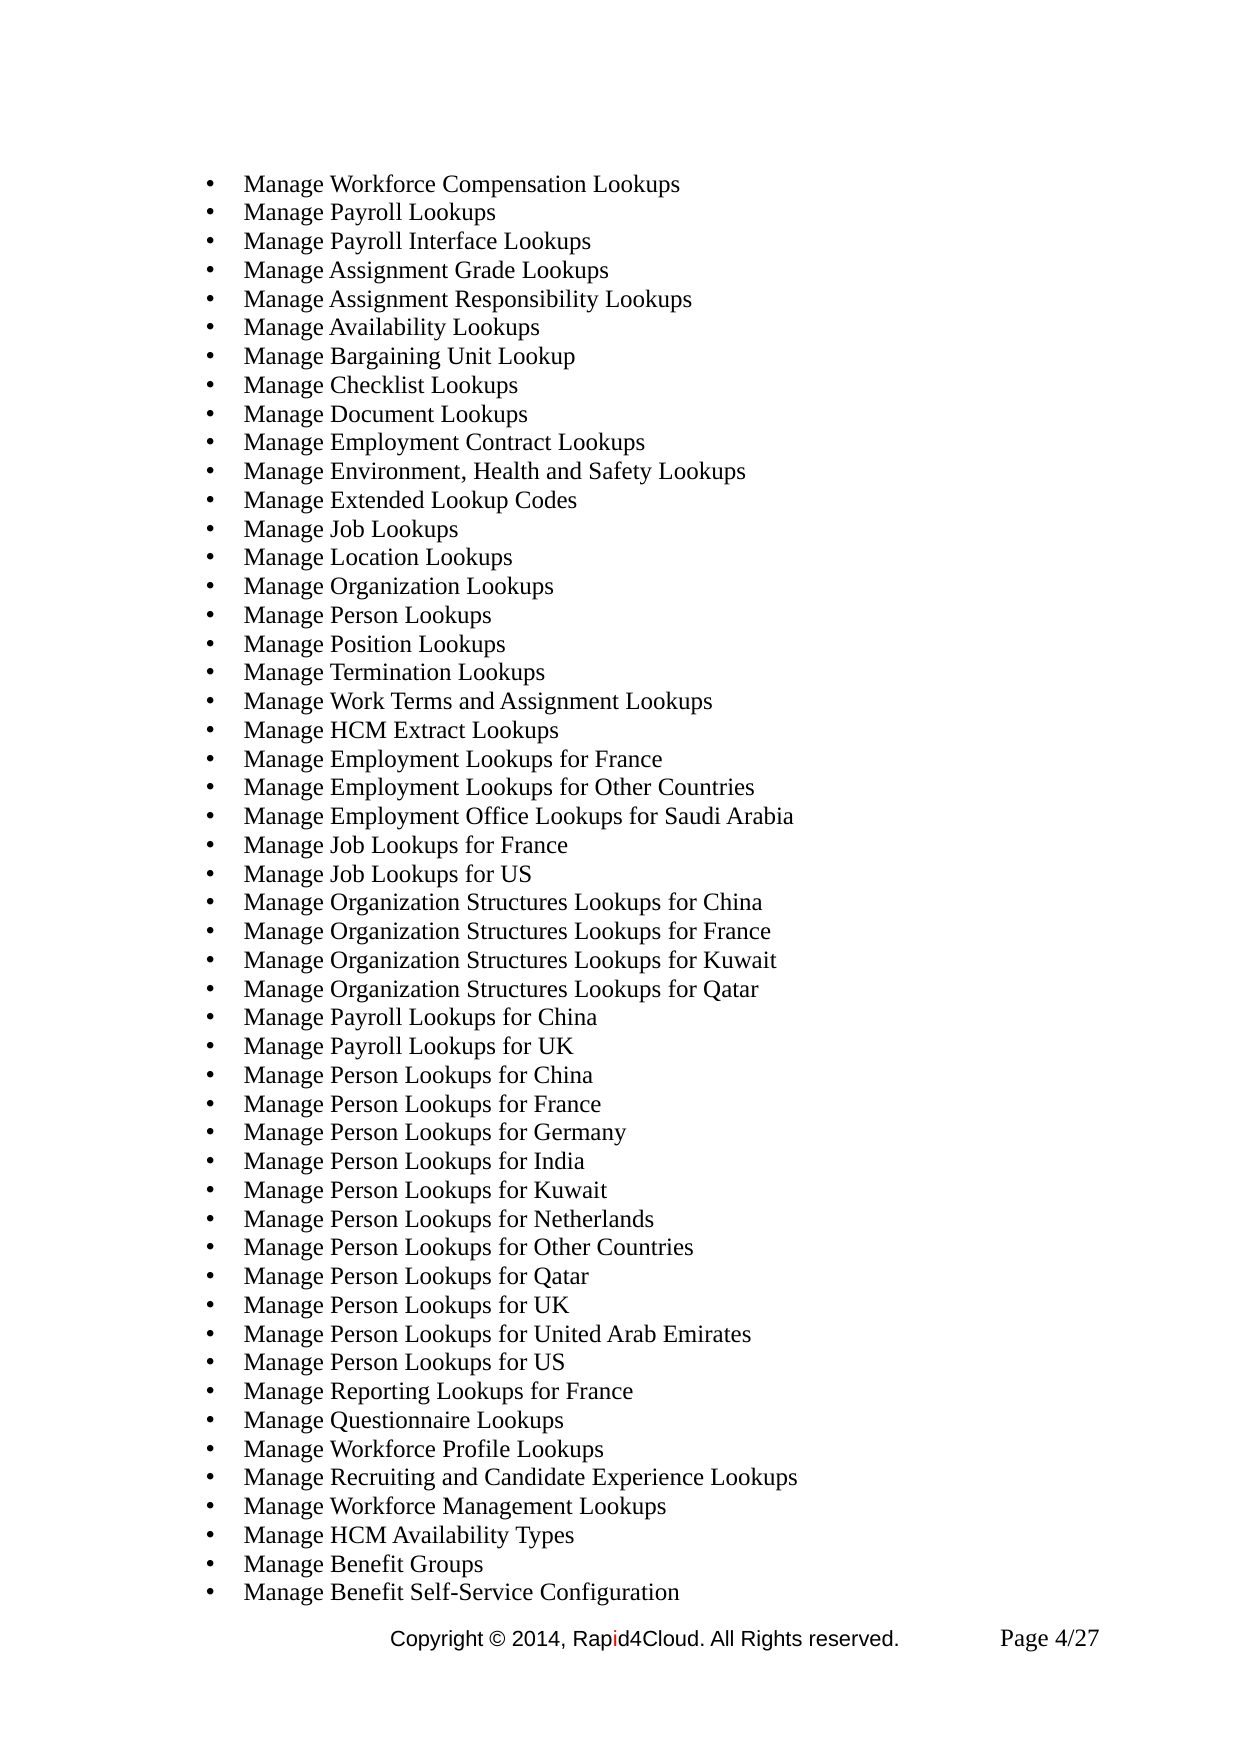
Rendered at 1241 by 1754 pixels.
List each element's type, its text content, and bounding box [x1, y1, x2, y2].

list Manage Reporting Lookups for France [206, 1376, 1099, 1405]
list Manage Payroll Interface Lookups [206, 226, 1099, 255]
list Manage Employment Contract Lookups [206, 427, 1099, 456]
list Manage Person Lookups for United Arab Emirates [206, 1319, 1099, 1347]
list Manage Person Lookups for UK [206, 1290, 1099, 1319]
list Manage Checklist Lookups [206, 370, 1099, 399]
list Manage Benefit Self-Service Configuration [206, 1577, 1099, 1606]
list Manage HCM Extract Lookups [206, 715, 1099, 744]
list Manage Employment Office Lookups for Saudi Arabia [206, 801, 1099, 830]
list Manage Questionnaire Lookups [206, 1405, 1099, 1434]
list Manage HCM Availability Types [206, 1520, 1099, 1549]
list Manage Person Lookups for Qatar [206, 1261, 1099, 1290]
list Manage Document Lookups [206, 399, 1099, 427]
list Manage Person Lookups [206, 600, 1099, 629]
list Manage Person Lookups for Kuwait [206, 1175, 1099, 1204]
list Manage Workforce Profile Lookups [206, 1434, 1099, 1462]
list Manage Payroll Lookups for China [206, 1002, 1099, 1031]
list Manage Work Terms and Assignment Lookups [206, 686, 1099, 715]
list Manage Benefit Groups [206, 1549, 1099, 1577]
list Manage Assignment Grade Lookups [206, 255, 1099, 284]
list Manage Organization Structures Lookups for France [206, 916, 1099, 945]
list Manage Extended Lookup Codes [206, 485, 1099, 514]
list Manage Person Lookups for Other Countries [206, 1232, 1099, 1261]
list Manage Termination Lookups [206, 657, 1099, 686]
list Manage Recruiting and Candidate Experience Lookups [206, 1462, 1099, 1491]
list Manage Organization Lookups [206, 571, 1099, 600]
list Manage Organization Structures Lookups for Kuwait [206, 945, 1099, 974]
list Manage Organization Structures Lookups for Qatar [206, 974, 1099, 1002]
list Manage Assignment Responsibility Lookups [206, 284, 1099, 312]
list Manage Environment, Health and Safety Lookups [206, 456, 1099, 485]
list Manage Person Lookups for Netherlands [206, 1204, 1099, 1232]
list Manage Workforce Management Lookups [206, 1491, 1099, 1520]
list Manage Job Lookups for US [206, 859, 1099, 887]
list Manage Payroll Lookups [206, 197, 1099, 226]
list Manage Payroll Lookups for UK [206, 1031, 1099, 1060]
list Manage Availability Lookups [206, 312, 1099, 341]
list Manage Person Lookups for Germany [206, 1117, 1099, 1146]
list Manage Workforce Compensation Lookups [206, 169, 1099, 197]
list Manage Person Lookups for India [206, 1146, 1099, 1175]
list Manage Person Lookups for US [206, 1347, 1099, 1376]
list Manage Employment Lookups for Other Countries [206, 772, 1099, 801]
list Manage Employment Lookups for France [206, 744, 1099, 772]
list Manage Person Lookups for China [206, 1060, 1099, 1089]
list Manage Job Lookups [206, 514, 1099, 542]
list Manage Bargaining Unit Lookup [206, 341, 1099, 370]
list Manage Person Lookups for France [206, 1089, 1099, 1117]
list Manage Job Lookups for France [206, 830, 1099, 859]
list Manage Organization Structures Lookups for China [206, 887, 1099, 916]
list Manage Position Lookups [206, 629, 1099, 657]
list Manage Location Lookups [206, 542, 1099, 571]
